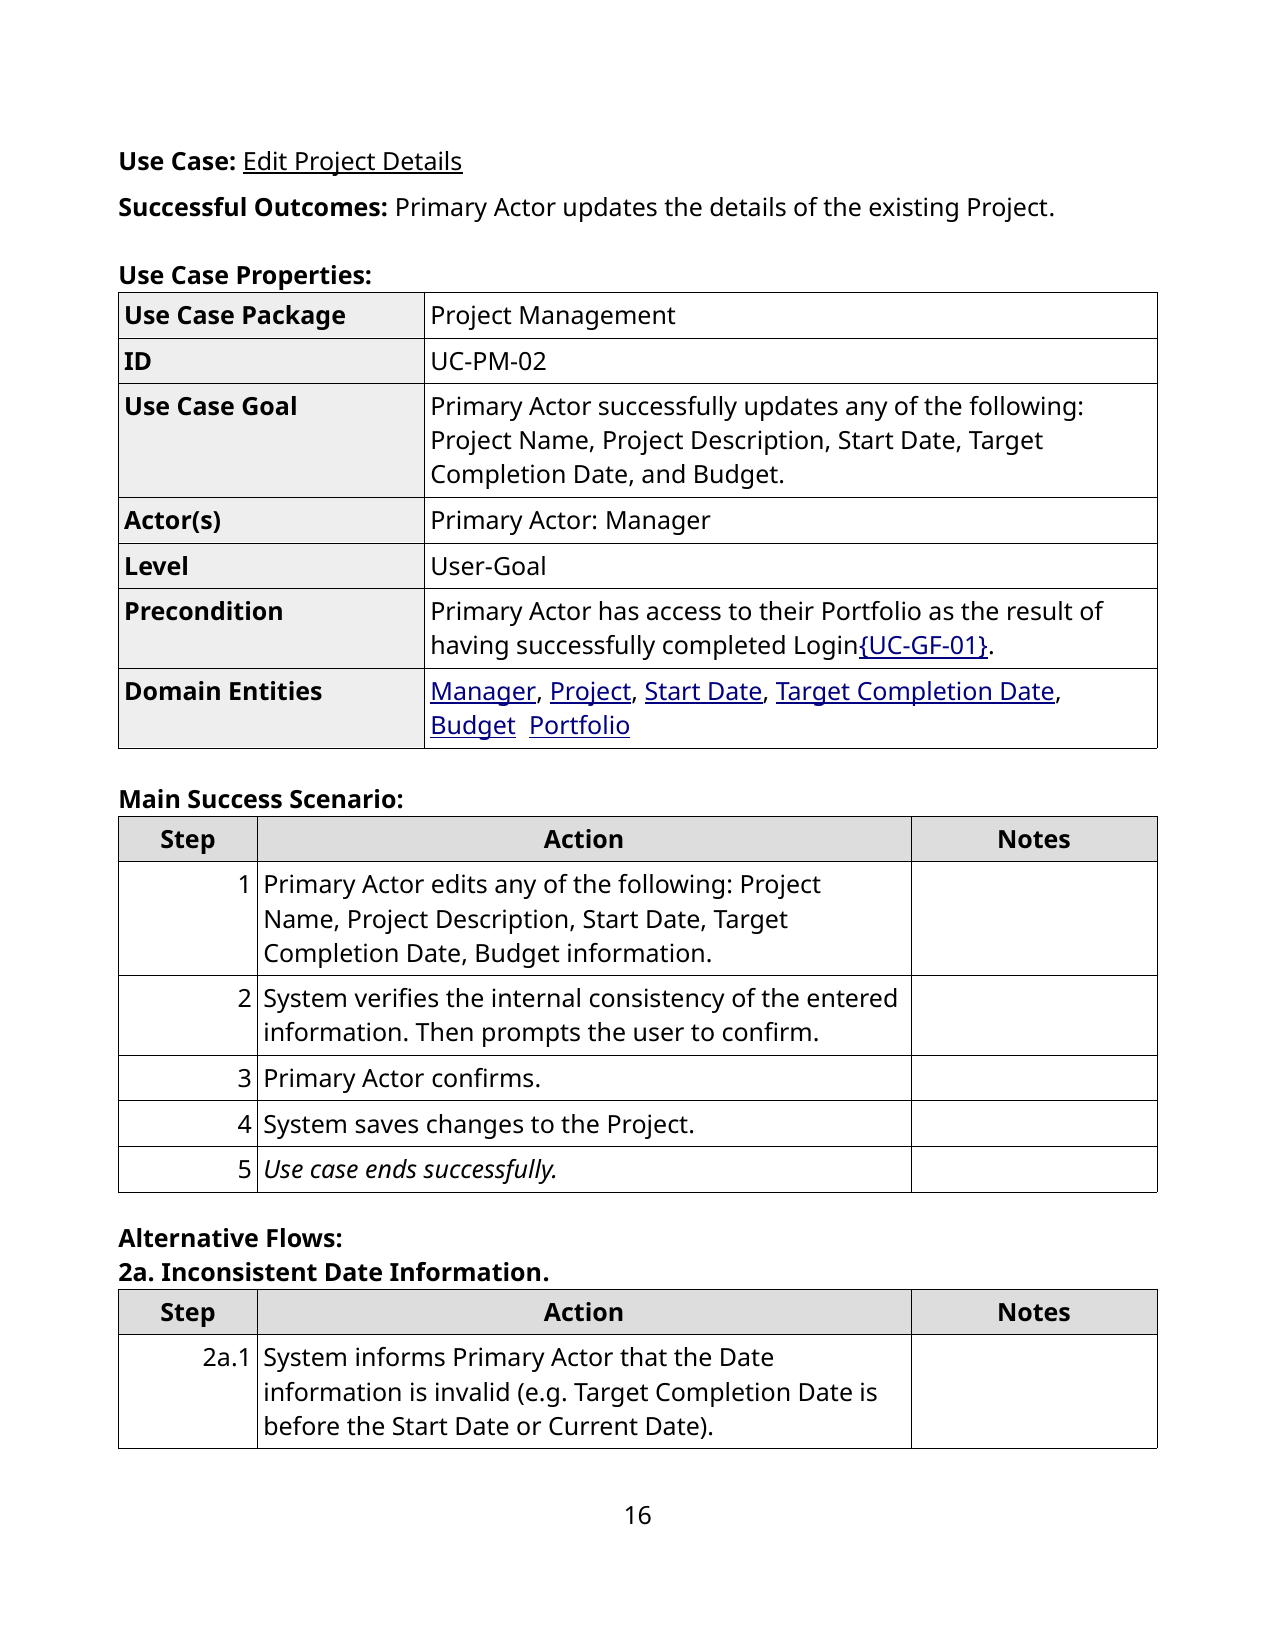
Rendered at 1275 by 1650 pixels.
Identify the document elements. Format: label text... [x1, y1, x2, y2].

table_cell System informs Primary Actor that the Date information is invalid (e.g. Target Completion Date is before the Start Date or Current Date). [258, 1335, 911, 1448]
table_cell 2a.1 [119, 1335, 257, 1448]
table_cell Manager, Project, Start Date, Target Completion Date, Budget Portfolio [425, 669, 1157, 747]
table_header Step [119, 817, 257, 861]
table_cell 4 [119, 1101, 257, 1146]
table_header Use Case Package [119, 293, 424, 337]
table_cell System saves changes to the Project. [258, 1101, 911, 1146]
table_cell Actor(s) [119, 498, 424, 542]
table_cell Primary Actor successfully updates any of the following: Project Name, Project Description, Start Date, Target Completion Date, and Budget. [425, 384, 1157, 497]
table_cell Primary Actor confirms. [258, 1056, 911, 1100]
table_cell [912, 1147, 1157, 1192]
table_header Notes [912, 1290, 1157, 1334]
table_cell Precondition [119, 589, 424, 668]
table_cell [912, 976, 1157, 1055]
subtitle Use Case: Edit Project Details [118, 143, 1157, 177]
table_cell 1 [119, 862, 257, 975]
table_cell 5 [119, 1147, 257, 1192]
table_header Notes [912, 817, 1157, 861]
table_cell System verifies the internal consistency of the entered information. Then prompts the user to confirm. [258, 976, 911, 1055]
text Main Success Scenario: [118, 782, 1157, 816]
table_cell [912, 862, 1157, 975]
text 2a. Inconsistent Date Information. [118, 1254, 1157, 1289]
text Use Case Properties: [118, 258, 1157, 292]
table_cell Use case ends successfully. [258, 1147, 911, 1192]
table_cell 3 [119, 1056, 257, 1100]
table_cell Primary Actor has access to their Portfolio as the result of having successfully completed Login{UC-GF-01}. [425, 589, 1157, 668]
text Successful Outcomes: Primary Actor updates the details of the existing Project. [118, 190, 1157, 224]
table_cell [912, 1101, 1157, 1146]
table_cell User-Goal [425, 544, 1157, 588]
table_cell Domain Entities [119, 669, 424, 747]
table_header Project Management [425, 293, 1157, 337]
table_cell Level [119, 544, 424, 588]
table_header Step [119, 1290, 257, 1334]
text Alternative Flows: [118, 1221, 1157, 1254]
table_cell 2 [119, 976, 257, 1055]
table_cell Primary Actor: Manager [425, 498, 1157, 542]
table_cell UC-PM-02 [425, 339, 1157, 383]
table_cell [912, 1335, 1157, 1448]
table_cell ID [119, 339, 424, 383]
table_header Action [258, 817, 911, 861]
table_cell Primary Actor edits any of the following: Project Name, Project Description, Start Date, Target Completion Date, Budget information. [258, 862, 911, 975]
table_cell Use Case Goal [119, 384, 424, 497]
table_cell [912, 1056, 1157, 1100]
table_header Action [258, 1290, 911, 1334]
